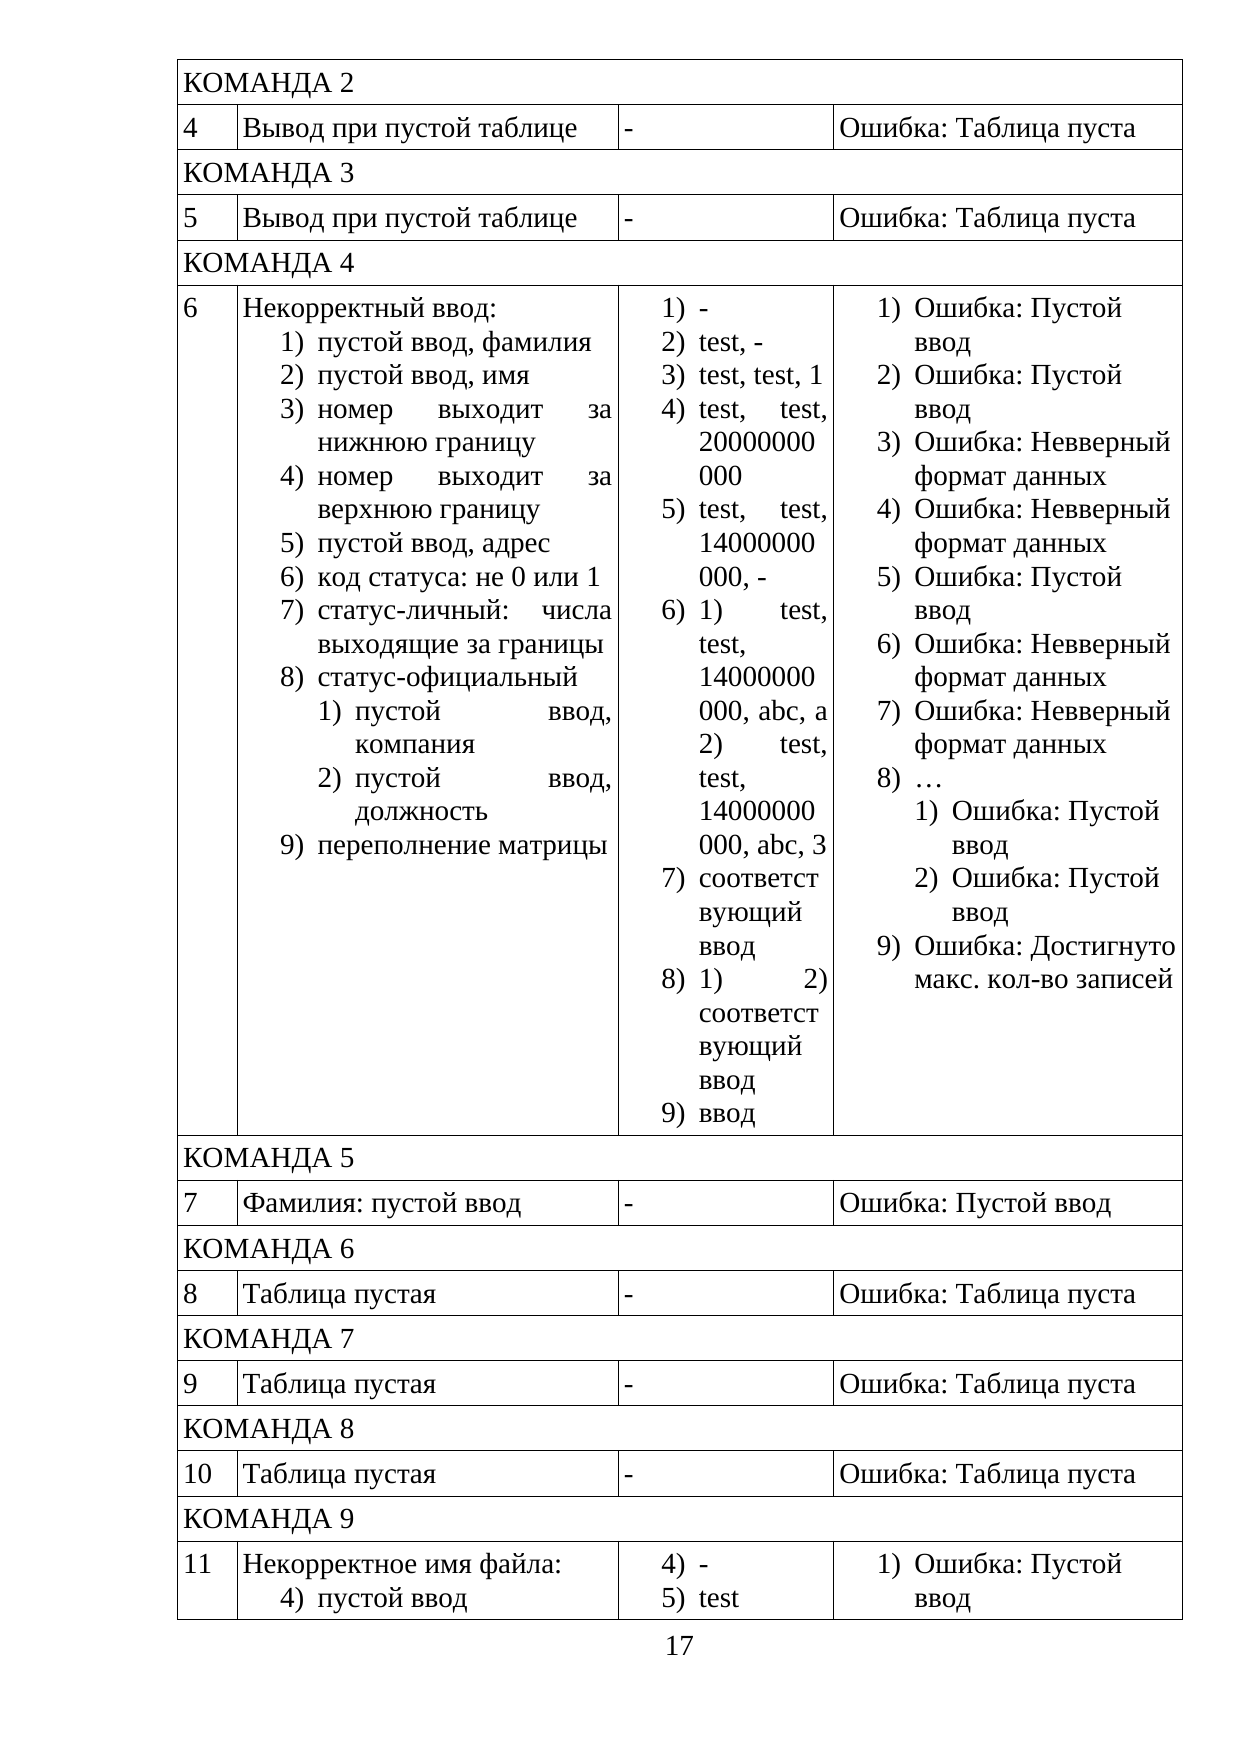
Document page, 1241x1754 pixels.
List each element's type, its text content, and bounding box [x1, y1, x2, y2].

table_cell Вывод при пустой таблице [238, 105, 618, 149]
table_cell Ошибка: Таблица пуста [834, 1451, 1182, 1496]
table_cell Ошибка: Таблица пуста [834, 1271, 1182, 1315]
table_cell КОМАНДА 4 [178, 241, 1182, 284]
table_cell - test a.txt [619, 1542, 833, 1619]
table_cell 9 [178, 1361, 237, 1405]
table_cell Ошибка: Таблица пуста [834, 1361, 1182, 1405]
table_cell 7 [178, 1181, 237, 1225]
table_cell - [619, 1451, 833, 1496]
table_cell Некорректное имя файла: пустой ввод файла не существует данные в файле некорректны [238, 1542, 618, 1619]
table_cell 10 [178, 1451, 237, 1496]
table_cell Таблица пустая [238, 1271, 618, 1315]
table_cell 8 [178, 1271, 237, 1315]
table_cell Таблица пустая [238, 1451, 618, 1496]
table_cell Ошибка: Пустой ввод Ошибка: Невозможно открыть файл Ошибка: Невверный формат данных (после ввода кол-ва записей) [834, 1542, 1182, 1619]
table_cell Некорректный ввод: пустой ввод, фамилия пустой ввод, имя номер выходит за нижнюю границу номер выходит за верхнюю границу пустой ввод, адрес код статуса: не 0 или 1 статус-личный: числа выходящие за границы статус-официальный пустой ввод, компания пустой ввод, должность переполнение матрицы [238, 286, 618, 1135]
table_cell КОМАНДА 2 [178, 60, 1182, 104]
table_cell Вывод при пустой таблице [238, 195, 618, 239]
table_cell - [619, 105, 833, 149]
table_cell Ошибка: Пустой ввод Ошибка: Пустой ввод Ошибка: Невверный формат данных Ошибка: Невверный формат данных Ошибка: Пустой ввод Ошибка: Невверный формат данных Ошибка: Невверный формат данных … Ошибка: Пустой ввод Ошибка: Пустой ввод Ошибка: Достигнуто макс. кол-во записей [834, 286, 1182, 1135]
table_cell КОМАНДА 3 [178, 150, 1182, 194]
table_cell КОМАНДА 6 [178, 1226, 1182, 1270]
table_cell КОМАНДА 9 [178, 1497, 1182, 1541]
table_cell - [619, 1361, 833, 1405]
table_cell - test, - test, test, 1 test, test, 20000000000 test, test, 14000000000, - 1) test, test, 14000000000, abc, a 2) test, test, 14000000000, abc, 3 соответствующий ввод 1) 2) соответствующий ввод ввод [619, 286, 833, 1135]
table_cell Фамилия: пустой ввод [238, 1181, 618, 1225]
table_cell 11 [178, 1542, 237, 1619]
table_cell 4 [178, 105, 237, 149]
table_cell Ошибка: Таблица пуста [834, 195, 1182, 239]
table_cell КОМАНДА 7 [178, 1316, 1182, 1360]
table_cell 5 [178, 195, 237, 239]
table_cell КОМАНДА 5 [178, 1136, 1182, 1180]
table_cell - [619, 195, 833, 239]
table_cell - [619, 1271, 833, 1315]
table_cell Ошибка: Пустой ввод [834, 1181, 1182, 1225]
table_cell Таблица пустая [238, 1361, 618, 1405]
table_cell КОМАНДА 8 [178, 1406, 1182, 1450]
table_cell - [619, 1181, 833, 1225]
table_cell 6 [178, 286, 237, 1135]
table_cell Ошибка: Таблица пуста [834, 105, 1182, 149]
